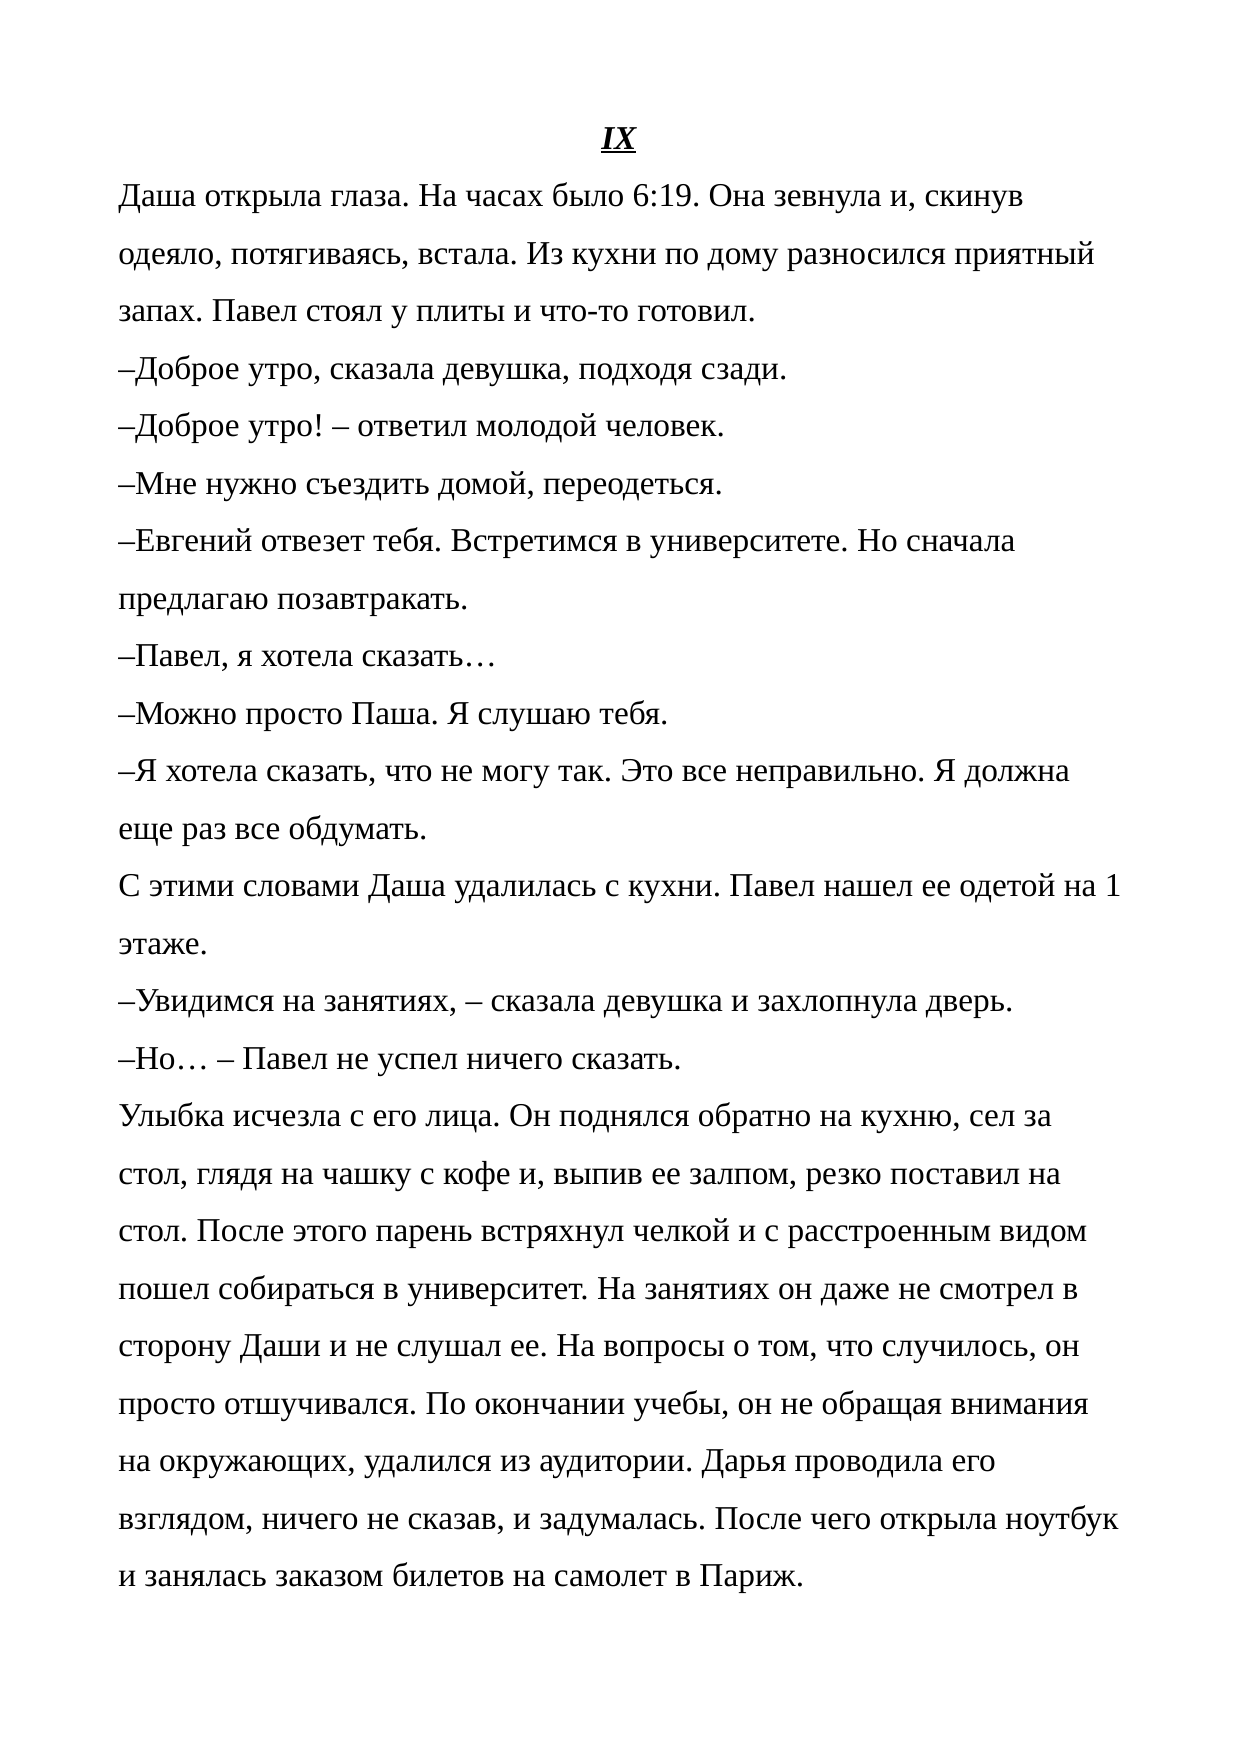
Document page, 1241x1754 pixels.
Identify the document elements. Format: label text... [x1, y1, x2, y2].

text С этими словами Даша удалилась с кухни. Павел нашел ее одетой на 1 этаже. [118, 866, 1122, 961]
text Даша открыла глаза. На часах было 6:19. Она зевнула и, скинув одеяло, потягиваясь, встала. Из кухни по дому разносился приятный запах. Павел стоял у плиты и что-то готовил. [118, 176, 1122, 329]
text –Доброе утро! – ответил молодой человек. [118, 406, 1122, 444]
text –Мне нужно съездить домой, переодеться. [118, 463, 1122, 501]
text –Можно просто Паша. Я слушаю тебя. [118, 693, 1122, 731]
text Улыбка исчезла с его лица. Он поднялся обратно на кухню, сел за стол, глядя на чашку с кофе и, выпив ее залпом, резко поставил на стол. После этого парень встряхнул челкой и с расстроенным видом пошел собираться в университет. На занятиях он даже не смотрел в сторону Даши и не слушал ее. На вопросы о том, что случилось, он просто отшучивался. По окончании учебы, он не обращая внимания на окружающих, удалился из аудитории. Дарья проводила его взглядом, ничего не сказав, и задумалась. После чего открыла ноутбук и занялась заказом билетов на самолет в Париж. [118, 1096, 1122, 1594]
text –Увидимся на занятиях, – сказала девушка и захлопнула дверь. [118, 981, 1122, 1019]
text –Евгений отвезет тебя. Встретимся в университете. Но сначала предлагаю позавтракать. [118, 521, 1122, 616]
text –Павел, я хотела сказать… [118, 636, 1122, 674]
text –Доброе утро, сказала девушка, подходя сзади. [118, 348, 1122, 386]
text –Но… – Павел не успел ничего сказать. [118, 1038, 1122, 1076]
text –Я хотела сказать, что не могу так. Это все неправильно. Я должна еще раз все обдумать. [118, 751, 1122, 846]
text IX [118, 118, 1122, 156]
